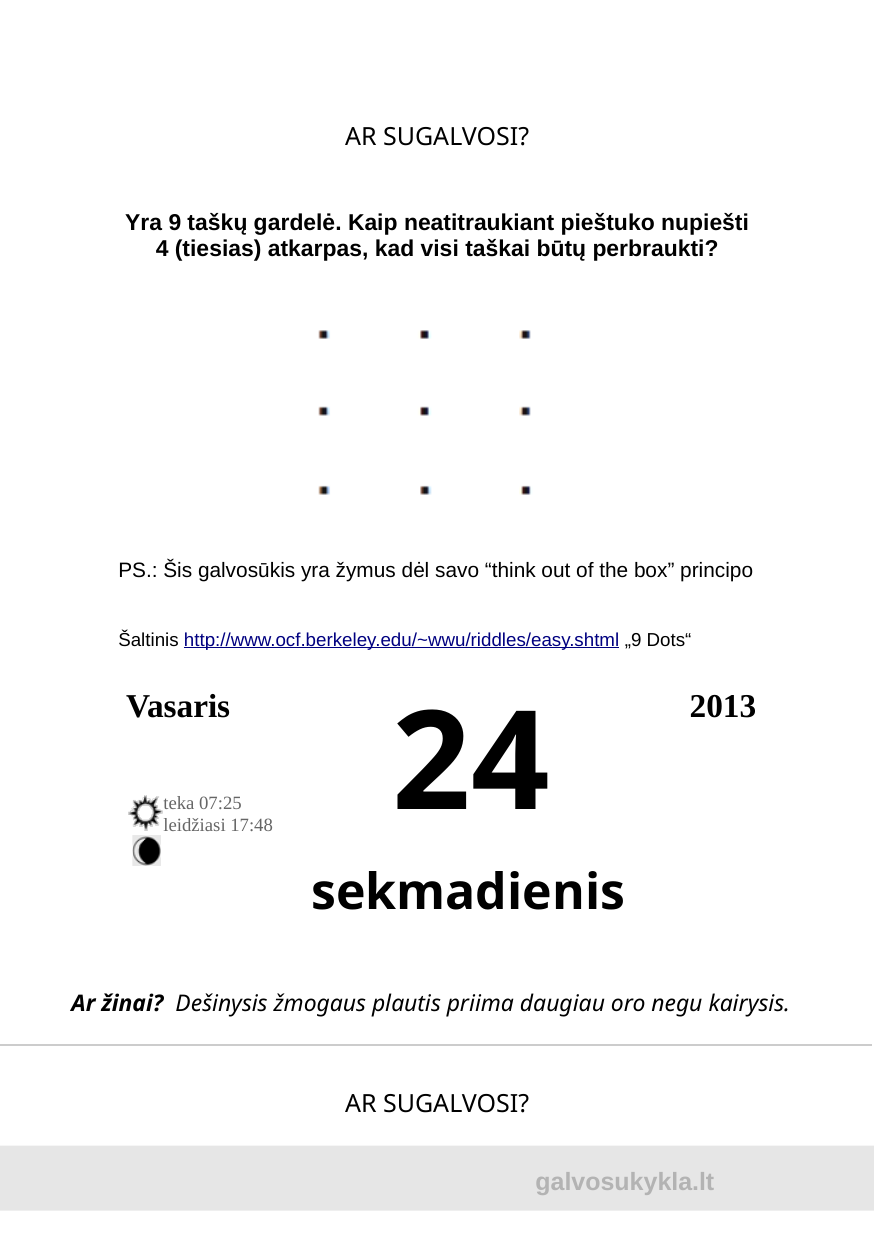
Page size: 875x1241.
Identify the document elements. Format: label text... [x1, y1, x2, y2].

text Šaltinis http://www.ocf.berkeley.edu/~wwu/riddles/easy.shtml „9 Dots“ [118, 629, 756, 650]
subtitle Yra 9 taškų gardelė. Kaip neatitraukiant pieštuko nupiešti 4 (tiesias) atkarpas, kad visi taškai būtų perbraukti? [118, 208, 756, 261]
text Ar žinai? Dešinysis žmogaus plautis priima daugiau oro negu kairysis. [71, 987, 811, 1018]
text PS.: Šis galvosūkis yra žymus dėl savo “think out of the box” principo [118, 558, 756, 582]
table_header Vasaris teka 07:25 leidžiasi 17:48 [118, 663, 298, 924]
text AR SUGALVOSI? [118, 1086, 756, 1120]
table_header 24 sekmadienis [299, 663, 638, 924]
table_header 2013 [638, 663, 756, 924]
text AR SUGALVOSI? [118, 118, 756, 152]
